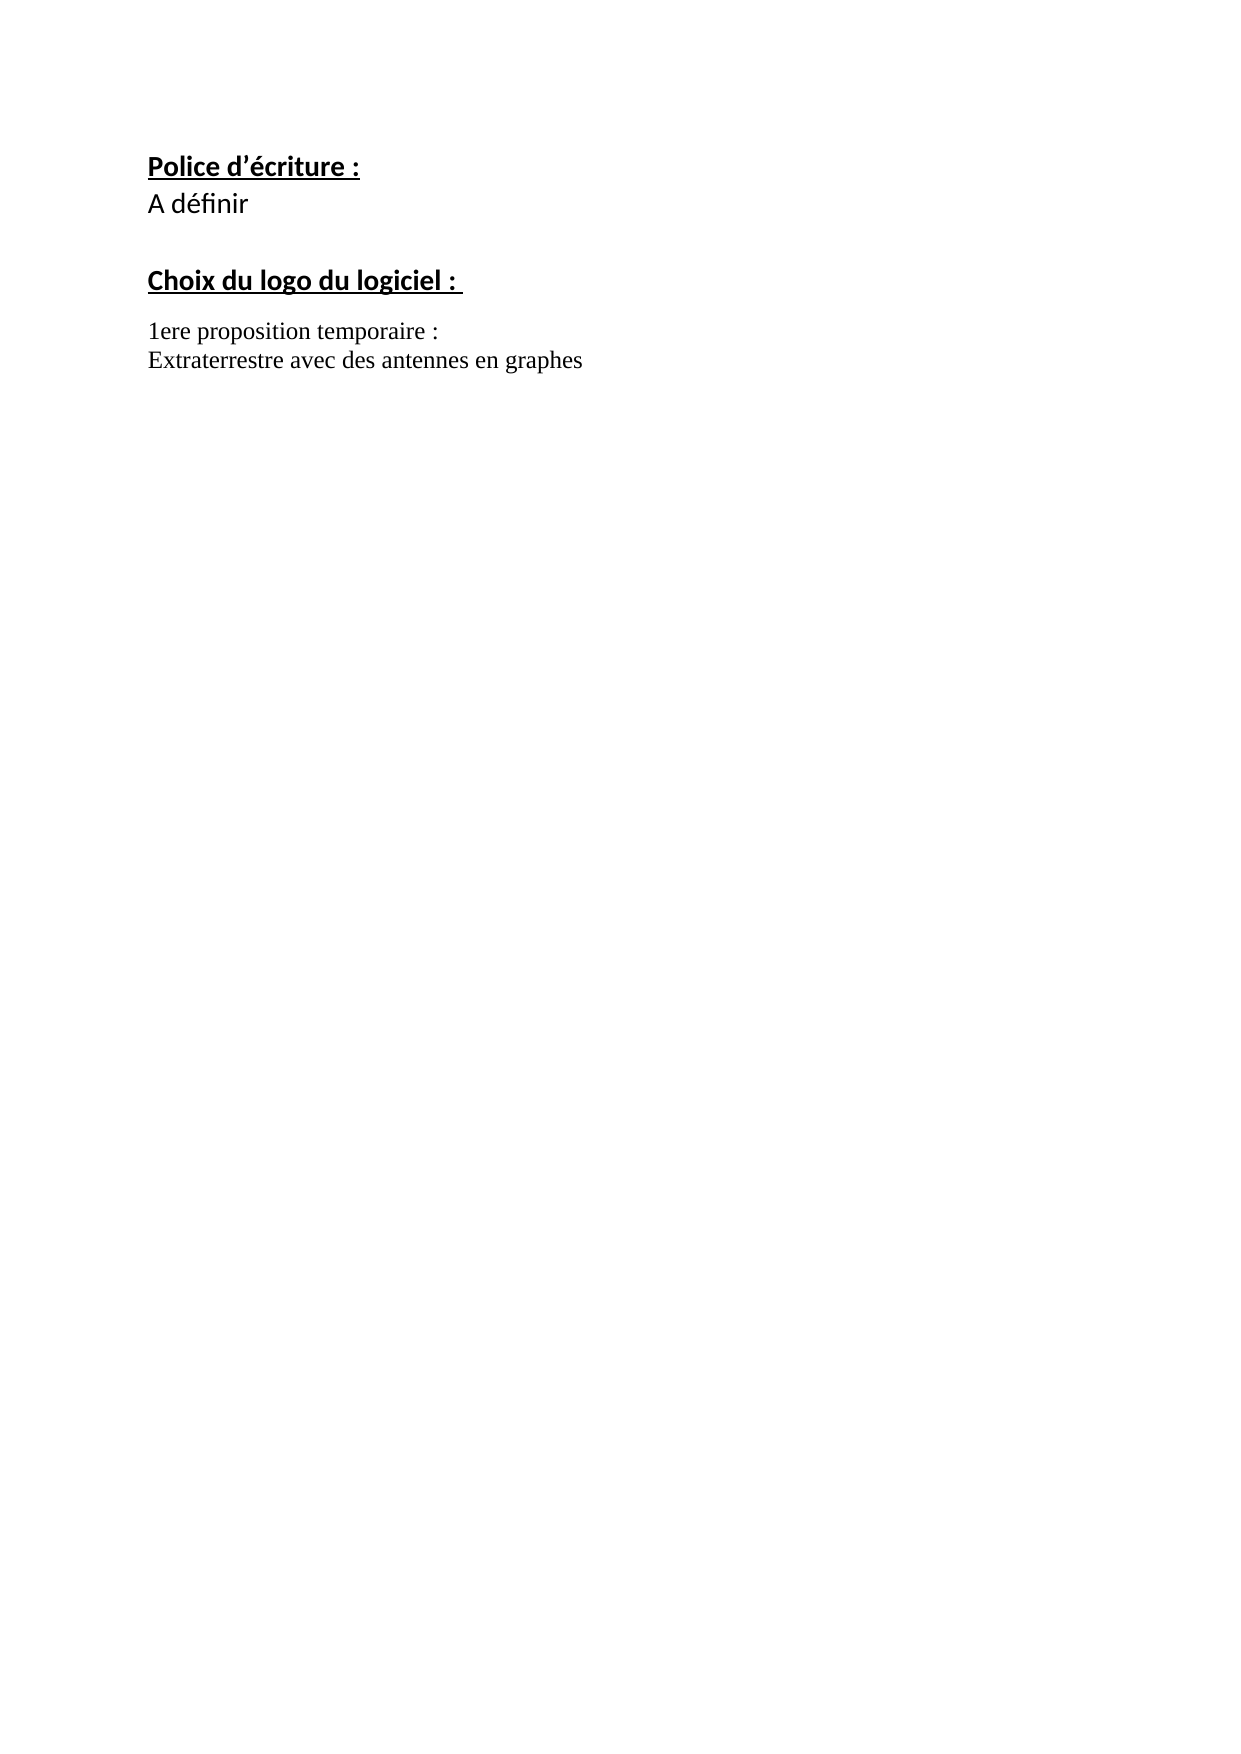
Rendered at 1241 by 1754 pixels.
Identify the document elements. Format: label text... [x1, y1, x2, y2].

text 1ere proposition temporaire : [148, 316, 1093, 345]
list Choix du logo du logiciel : [148, 262, 1093, 297]
text Extraterrestre avec des antennes en graphes [148, 345, 1093, 374]
list A définir [148, 186, 1093, 221]
list Police d’écriture : [148, 148, 1093, 183]
